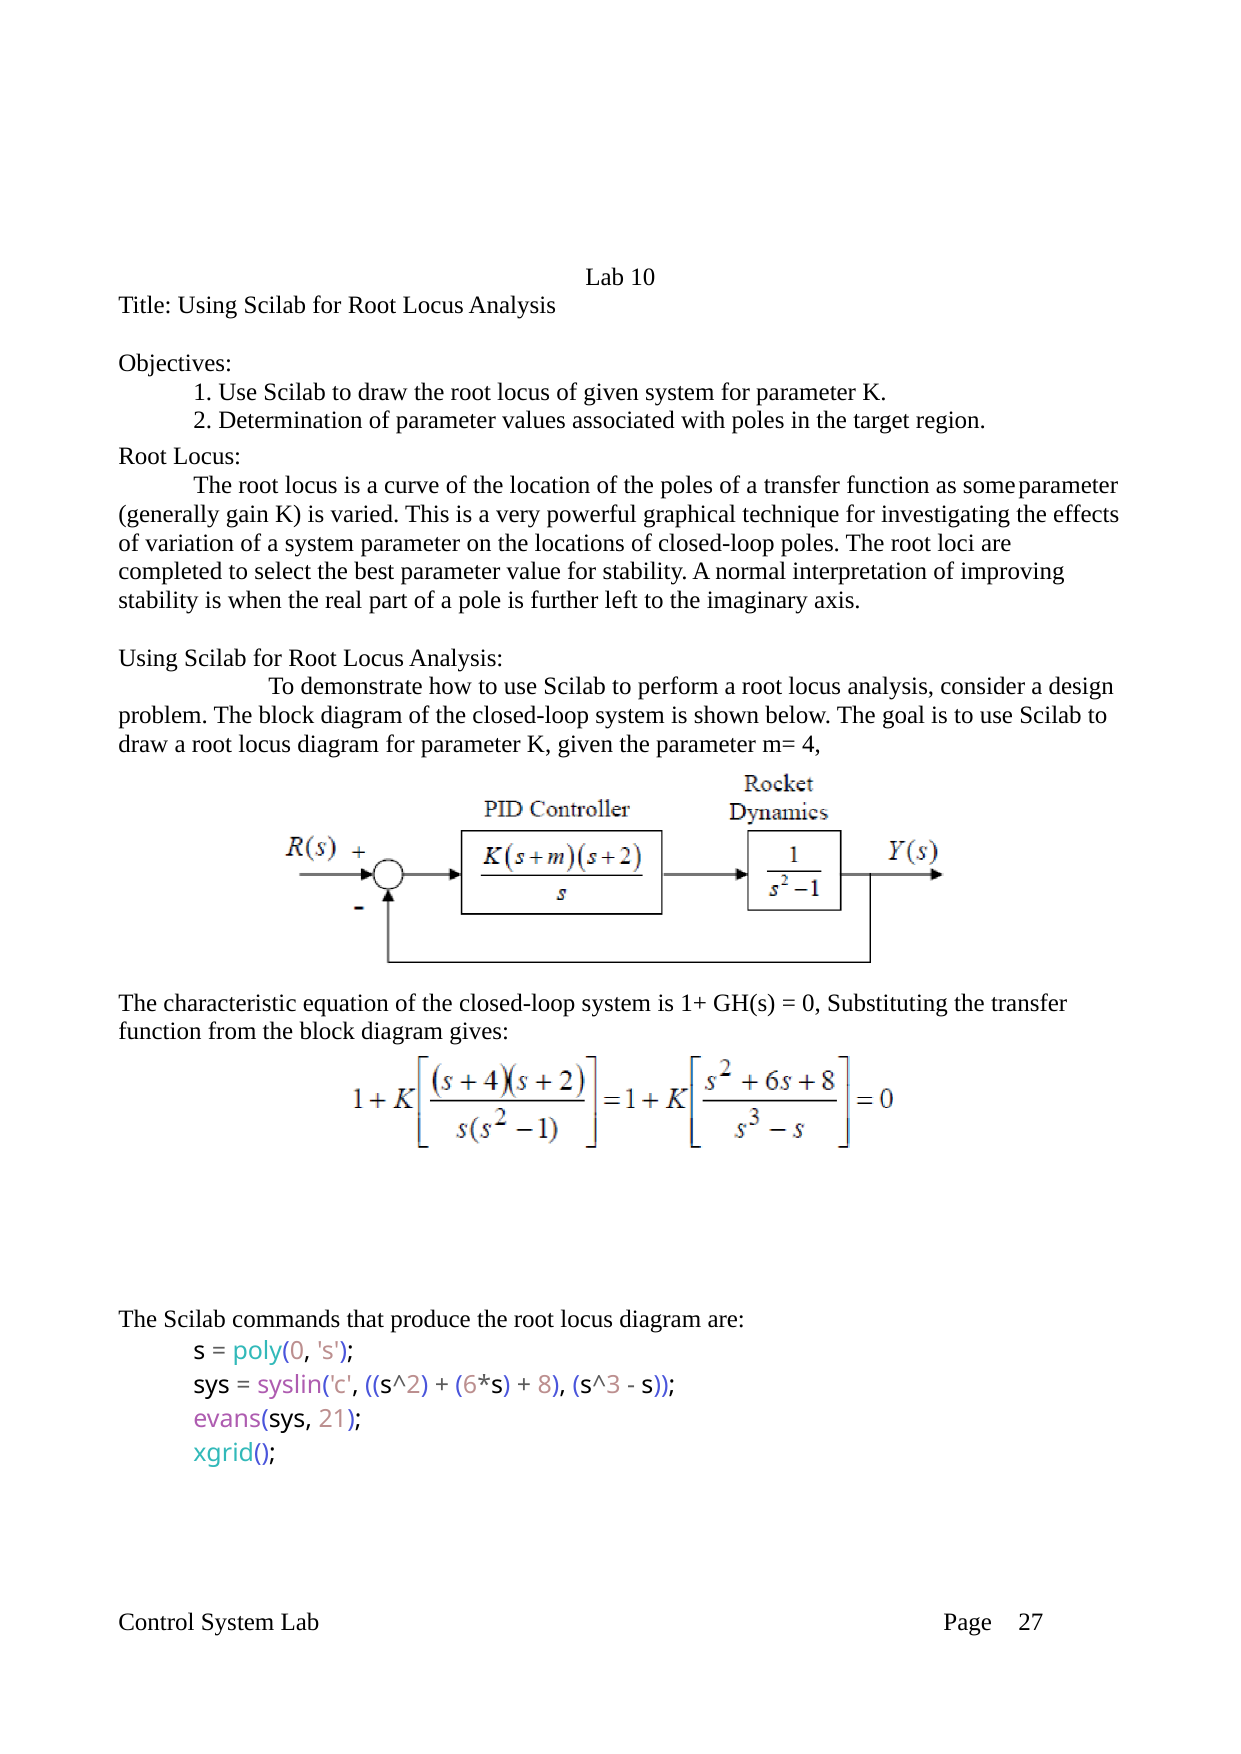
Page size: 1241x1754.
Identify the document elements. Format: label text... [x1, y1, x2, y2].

text Objectives: [118, 348, 1122, 377]
text 1. Use Scilab to draw the root locus of given system for parameter K. 2. Determination of parameter values associated with poles in the target region. [118, 377, 1122, 434]
text The characteristic equation of the closed-loop system is 1+ GH(s) = 0, Substituting the transfer function from the block diagram gives: [118, 988, 1122, 1045]
text Root Locus: [118, 441, 1122, 470]
picture [344, 1051, 897, 1153]
text To demonstrate how to use Scilab to perform a root locus analysis, consider a design problem. The block diagram of the closed-loop system is shown below. The goal is to use Scilab to draw a root locus diagram for parameter K, given the parameter m= 4, [118, 671, 1122, 758]
text Lab 10 [118, 262, 1122, 291]
text Title: Using Scilab for Root Locus Analysis [118, 291, 1122, 319]
text The Scilab commands that produce the root locus diagram are: [118, 1304, 1122, 1333]
picture [281, 770, 959, 972]
text The root locus is a curve of the location of the poles of a transfer function as some parameter (generally gain K) is varied. This is a very powerful graphical technique for investigating the effects of variation of a system parameter on the locations of closed-loop poles. The root loci are completed to select the best parameter value for stability. A normal interpretation of improving stability is when the real part of a pole is further left to the imaginary axis. Using Scilab for Root Locus Analysis: [118, 470, 1122, 671]
text s = poly(0, 's'); sys = syslin('c', ((s^2) + (6*s) + 8), (s^3 - s)); [118, 1333, 1122, 1401]
text evans(sys, 21); xgrid(); [118, 1401, 1122, 1469]
